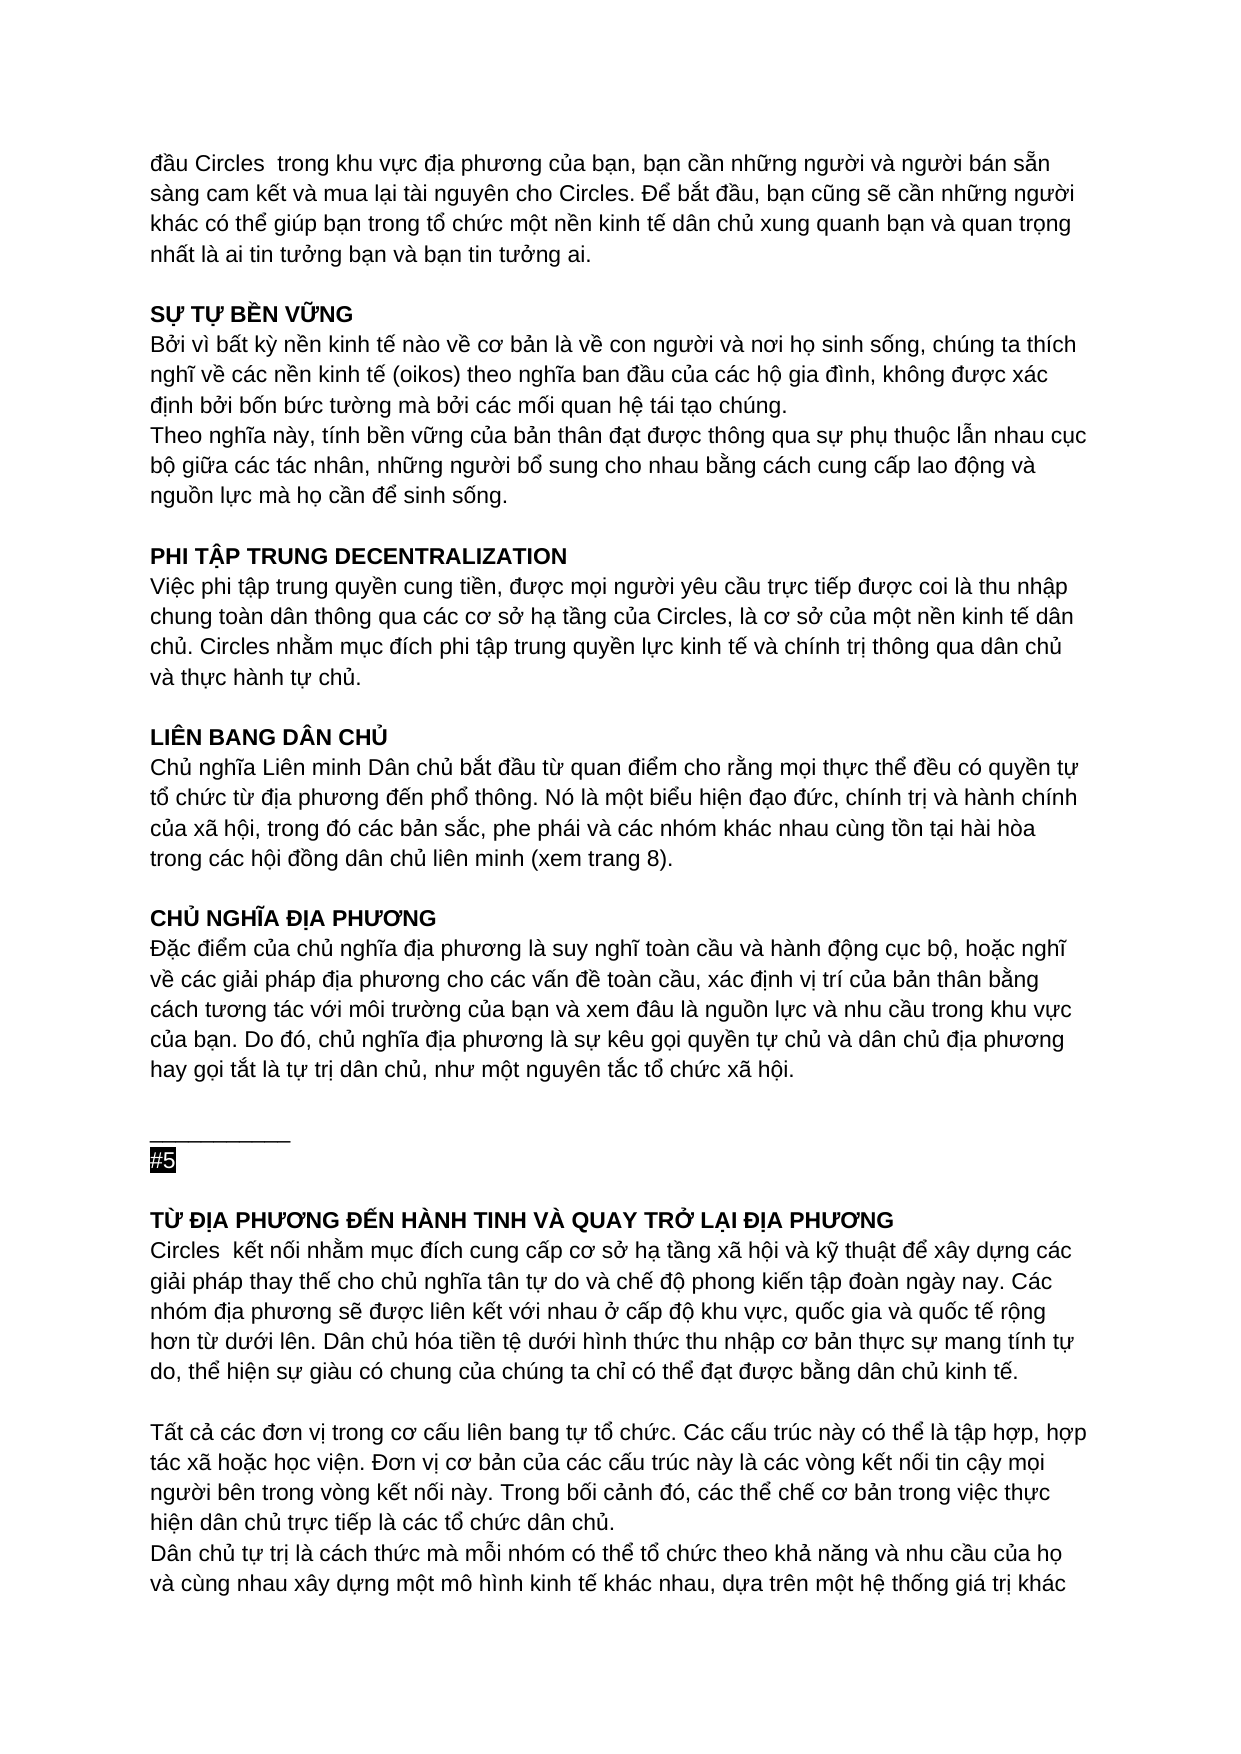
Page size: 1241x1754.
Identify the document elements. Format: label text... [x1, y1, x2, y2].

text Chủ nghĩa Liên minh Dân chủ bắt đầu từ quan điểm cho rằng mọi thực thể đều có quyền tự tổ chức từ địa phương đến phổ thông. Nó là một biểu hiện đạo đức, chính trị và hành chính của xã hội, trong đó các bản sắc, phe phái và các nhóm khác nhau cùng tồn tại hài hòa trong các hội đồng dân chủ liên minh (xem trang 8). [150, 754, 1090, 871]
text ___________ [150, 1117, 1090, 1143]
text Dân chủ tự trị là cách thức mà mỗi nhóm có thể tổ chức theo khả năng và nhu cầu của họ và cùng nhau xây dựng một mô hình kinh tế khác nhau, dựa trên một hệ thống giá trị khác [150, 1539, 1090, 1596]
text TỪ ĐỊA PHƯƠNG ĐẾN HÀNH TINH VÀ QUAY TRỞ LẠI ĐỊA PHƯƠNG [150, 1207, 1090, 1234]
text và thực hành tự chủ. [150, 663, 1090, 690]
text Tất cả các đơn vị trong cơ cấu liên bang tự tổ chức. Các cấu trúc này có thể là tập hợp, hợp tác xã hoặc học viện. Đơn vị cơ bản của các cấu trúc này là các vòng kết nối tin cậy mọi người bên trong vòng kết nối này. Trong bối cảnh đó, các thể chế cơ bản trong việc thực hiện dân chủ trực tiếp là các tổ chức dân chủ. [150, 1419, 1090, 1536]
text PHI TẬP TRUNG DECENTRALIZATION Việc phi tập trung quyền cung tiền, được mọi người yêu cầu trực tiếp được coi là thu nhập chung toàn dân thông qua các cơ sở hạ tầng của Circles, là cơ sở của một nền kinh tế dân chủ. Circles nhằm mục đích phi tập trung quyền lực kinh tế và chính trị thông qua dân chủ [150, 543, 1090, 660]
text Theo nghĩa này, tính bền vững của bản thân đạt được thông qua sự phụ thuộc lẫn nhau cục bộ giữa các tác nhân, những người bổ sung cho nhau bằng cách cung cấp lao động và nguồn lực mà họ cần để sinh sống. [150, 422, 1090, 509]
text LIÊN BANG DÂN CHỦ [150, 724, 1090, 750]
text #5 [150, 1147, 1090, 1173]
text Đặc điểm của chủ nghĩa địa phương là suy nghĩ toàn cầu và hành động cục bộ, hoặc nghĩ về các giải pháp địa phương cho các vấn đề toàn cầu, xác định vị trí của bản thân bằng cách tương tác với môi trường của bạn và xem đâu là nguồn lực và nhu cầu trong khu vực của bạn. Do đó, chủ nghĩa địa phương là sự kêu gọi quyền tự chủ và dân chủ địa phương hay gọi tắt là tự trị dân chủ, như một nguyên tắc tổ chức xã hội. [150, 935, 1090, 1083]
text Circles kết nối nhằm mục đích cung cấp cơ sở hạ tầng xã hội và kỹ thuật để xây dựng các giải pháp thay thế cho chủ nghĩa tân tự do và chế độ phong kiến tập đoàn ngày nay. Các nhóm địa phương sẽ được liên kết với nhau ở cấp độ khu vực, quốc gia và quốc tế rộng hơn từ dưới lên. Dân chủ hóa tiền tệ dưới hình thức thu nhập cơ bản thực sự mang tính tự do, thể hiện sự giàu có chung của chúng ta chỉ có thể đạt được bằng dân chủ kinh tế. [150, 1237, 1090, 1385]
text SỰ TỰ BỀN VỮNG [150, 301, 1090, 327]
text Bởi vì bất kỳ nền kinh tế nào về cơ bản là về con người và nơi họ sinh sống, chúng ta thích nghĩ về các nền kinh tế (oikos) theo nghĩa ban đầu của các hộ gia đình, không được xác định bởi bốn bức tường mà bởi các mối quan hệ tái tạo chúng. [150, 331, 1090, 418]
text đầu Circles trong khu vực địa phương của bạn, bạn cần những người và người bán sẵn sàng cam kết và mua lại tài nguyên cho Circles. Để bắt đầu, bạn cũng sẽ cần những người khác có thể giúp bạn trong tổ chức một nền kinh tế dân chủ xung quanh bạn và quan trọng nhất là ai tin tưởng bạn và bạn tin tưởng ai. [150, 150, 1090, 267]
text CHỦ NGHĨA ĐỊA PHƯƠNG [150, 905, 1090, 932]
